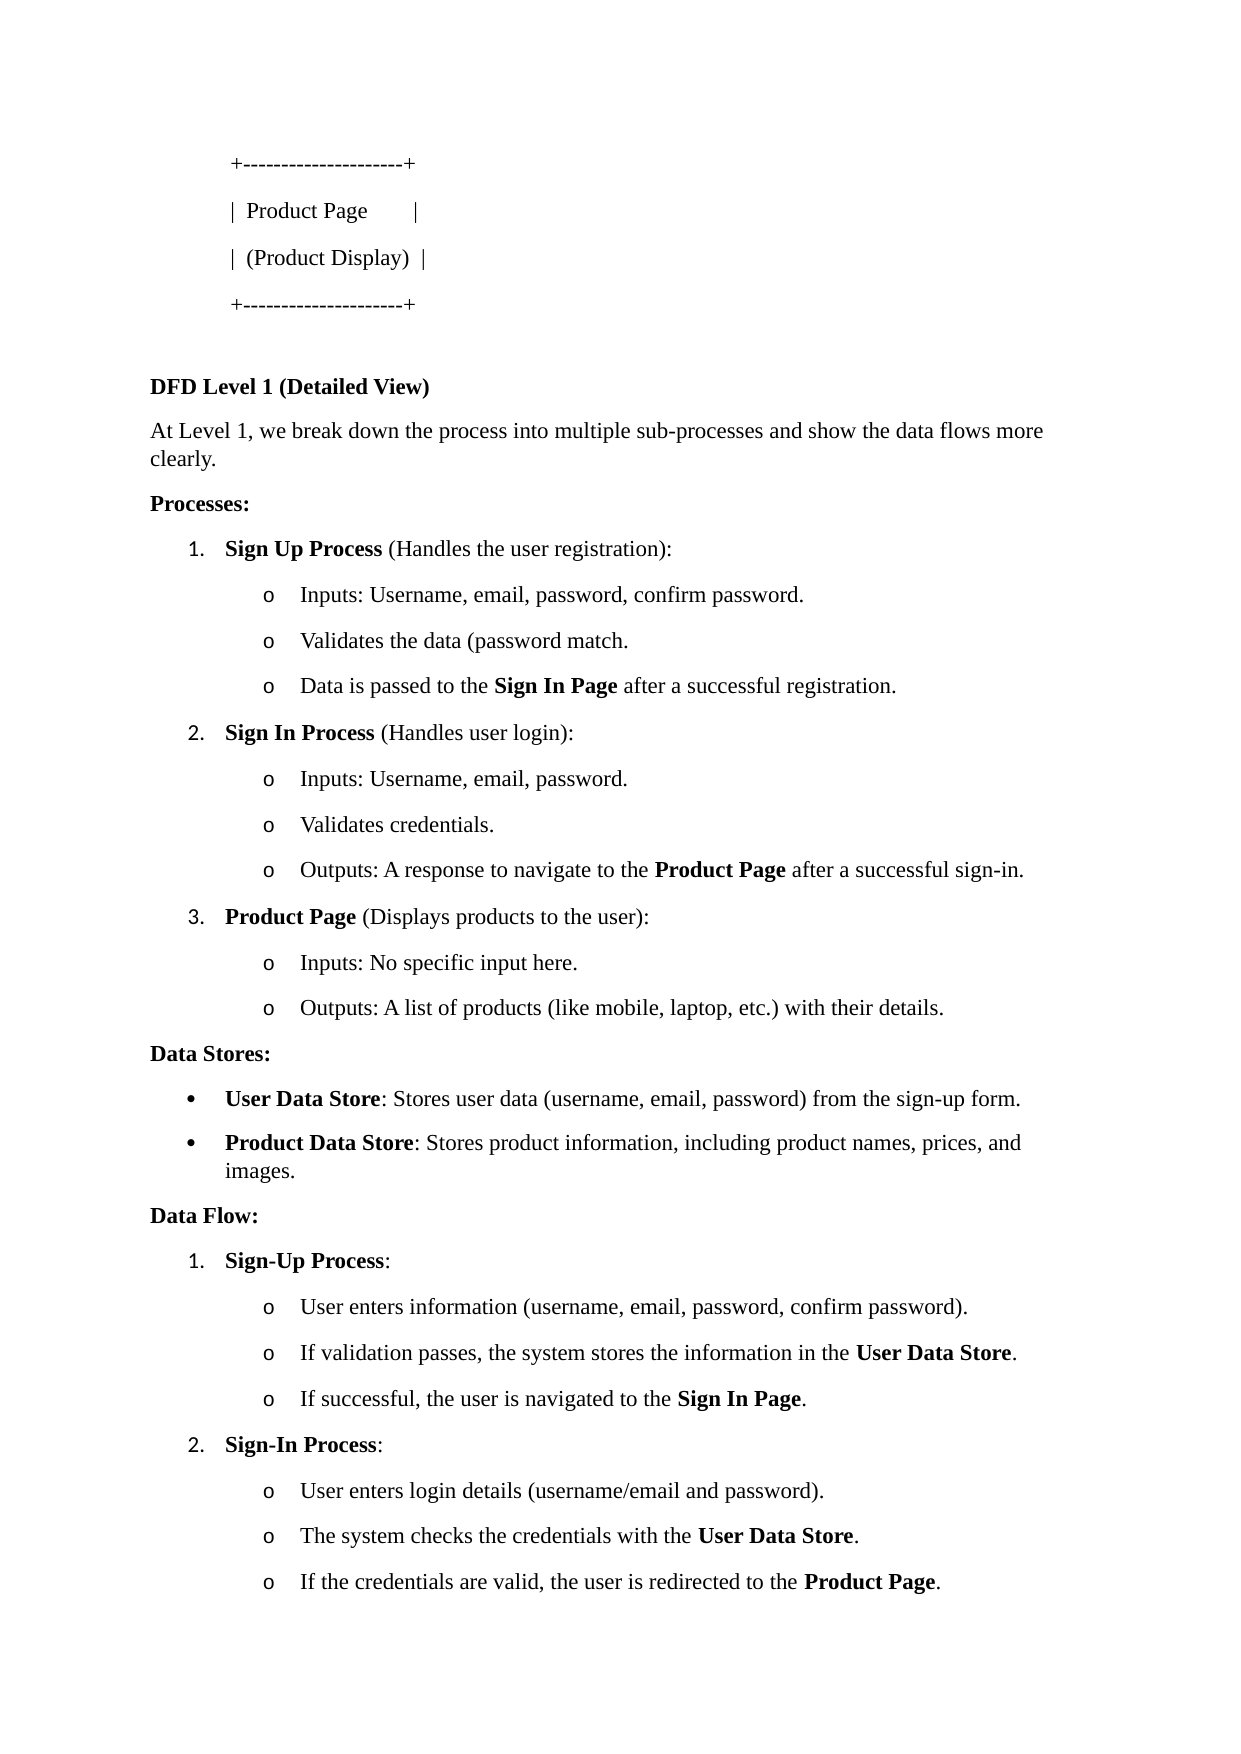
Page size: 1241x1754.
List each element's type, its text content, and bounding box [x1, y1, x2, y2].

list Validates the data (password match. [262, 627, 1090, 654]
list Outputs: A response to navigate to the Product Page after a successful sign-in. [262, 856, 1090, 884]
list If the credentials are valid, the user is redirected to the Product Page. [262, 1568, 1090, 1596]
text DFD Level 1 (Detailed View) [150, 373, 1090, 399]
list The system checks the credentials with the User Data Store. [262, 1523, 1090, 1550]
subtitle +---------------------+ [150, 150, 1090, 176]
subtitle | Product Page | [150, 197, 1090, 223]
list If successful, the user is navigated to the Sign In Page. [262, 1384, 1090, 1412]
list If validation passes, the system stores the information in the User Data Store. [262, 1339, 1090, 1366]
text Processes: [150, 490, 1090, 516]
subtitle | (Product Display) | [150, 244, 1090, 271]
text Data Stores: [150, 1040, 1090, 1067]
list Sign-Up Process: [187, 1247, 1090, 1274]
list Product Page (Displays products to the user): [187, 902, 1090, 930]
list User enters information (username, email, password, confirm password). [262, 1293, 1090, 1321]
list User enters login details (username/email and password). [262, 1477, 1090, 1504]
text Data Flow: [150, 1202, 1090, 1228]
list Inputs: No specific input here. [262, 949, 1090, 976]
subtitle +---------------------+ [150, 292, 1090, 318]
list User Data Store: Stores user data (username, email, password) from the sign-up form. [187, 1085, 1090, 1111]
list Sign-In Process: [187, 1430, 1090, 1458]
list Sign In Process (Handles user login): [187, 718, 1090, 746]
list Data is passed to the Sign In Page after a successful registration. [262, 673, 1090, 700]
list Product Data Store: Stores product information, including product names, prices, and images. [187, 1129, 1090, 1184]
list Validates credentials. [262, 811, 1090, 838]
list Inputs: Username, email, password. [262, 765, 1090, 792]
list Sign Up Process (Handles the user registration): [187, 534, 1090, 563]
list Inputs: Username, email, password, confirm password. [262, 581, 1090, 608]
list Outputs: A list of products (like mobile, laptop, etc.) with their details. [262, 994, 1090, 1022]
text At Level 1, we break down the process into multiple sub-processes and show the data flows more clearly. [150, 417, 1090, 472]
